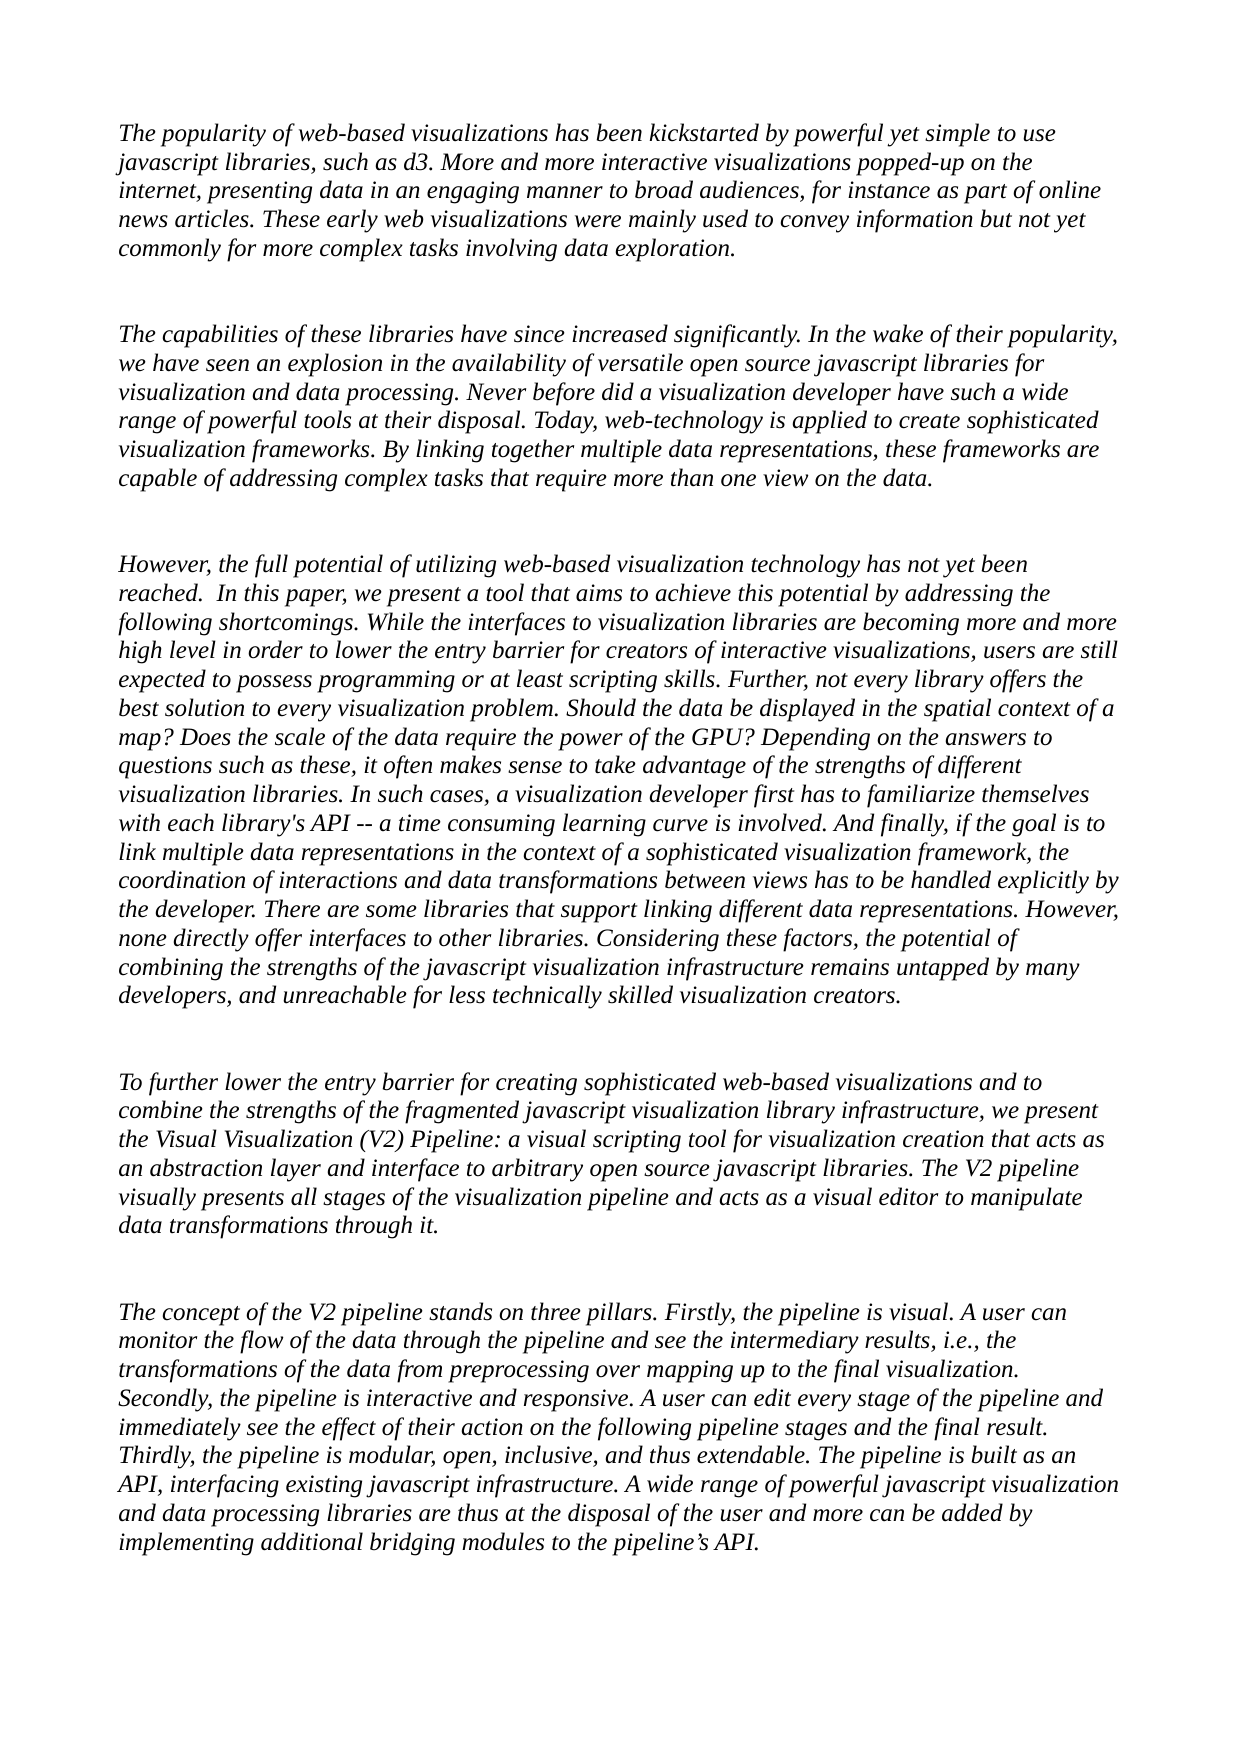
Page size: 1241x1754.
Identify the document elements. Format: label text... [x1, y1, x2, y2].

text The popularity of web-based visualizations has been kickstarted by powerful yet simple to use javascript libraries, such as d3. More and more interactive visualizations popped-up on the internet, presenting data in an engaging manner to broad audiences, for instance as part of online news articles. These early web visualizations were mainly used to convey information but not yet commonly for more complex tasks involving data exploration. [118, 118, 1122, 262]
text However, the full potential of utilizing web-based visualization technology has not yet been reached. In this paper, we present a tool that aims to achieve this potential by addressing the following shortcomings. While the interfaces to visualization libraries are becoming more and more high level in order to lower the entry barrier for creators of interactive visualizations, users are still expected to possess programming or at least scripting skills. Further, not every library offers the best solution to every visualization problem. Should the data be displayed in the spatial context of a map? Does the scale of the data require the power of the GPU? Depending on the answers to questions such as these, it often makes sense to take advantage of the strengths of different visualization libraries. In such cases, a visualization developer first has to familiarize themselves with each library's API -- a time consuming learning curve is involved. And finally, if the goal is to link multiple data representations in the context of a sophisticated visualization framework, the coordination of interactions and data transformations between views has to be handled explicitly by the developer. There are some libraries that support linking different data representations. However, none directly offer interfaces to other libraries. Considering these factors, the potential of combining the strengths of the javascript visualization infrastructure remains untapped by many developers, and unreachable for less technically skilled visualization creators. [118, 549, 1122, 1009]
text The capabilities of these libraries have since increased significantly. In the wake of their popularity, we have seen an explosion in the availability of versatile open source javascript libraries for visualization and data processing. Never before did a visualization developer have such a wide range of powerful tools at their disposal. Today, web-technology is applied to create sophisticated visualization frameworks. By linking together multiple data representations, these frameworks are capable of addressing complex tasks that require more than one view on the data. [118, 319, 1122, 492]
text The concept of the V2 pipeline stands on three pillars. Firstly, the pipeline is visual. A user can monitor the flow of the data through the pipeline and see the intermediary results, i.e., the transformations of the data from preprocessing over mapping up to the final visualization. Secondly, the pipeline is interactive and responsive. A user can edit every stage of the pipeline and immediately see the effect of their action on the following pipeline stages and the final result. Thirdly, the pipeline is modular, open, inclusive, and thus extendable. The pipeline is built as an API, interfacing existing javascript infrastructure. A wide range of powerful javascript visualization and data processing libraries are thus at the disposal of the user and more can be added by implementing additional bridging modules to the pipeline’s API. [118, 1297, 1122, 1556]
text To further lower the entry barrier for creating sophisticated web-based visualizations and to combine the strengths of the fragmented javascript visualization library infrastructure, we present the Visual Visualization (V2) Pipeline: a visual scripting tool for visualization creation that acts as an abstraction layer and interface to arbitrary open source javascript libraries. The V2 pipeline visually presents all stages of the visualization pipeline and acts as a visual editor to manipulate data transformations through it. [118, 1067, 1122, 1239]
